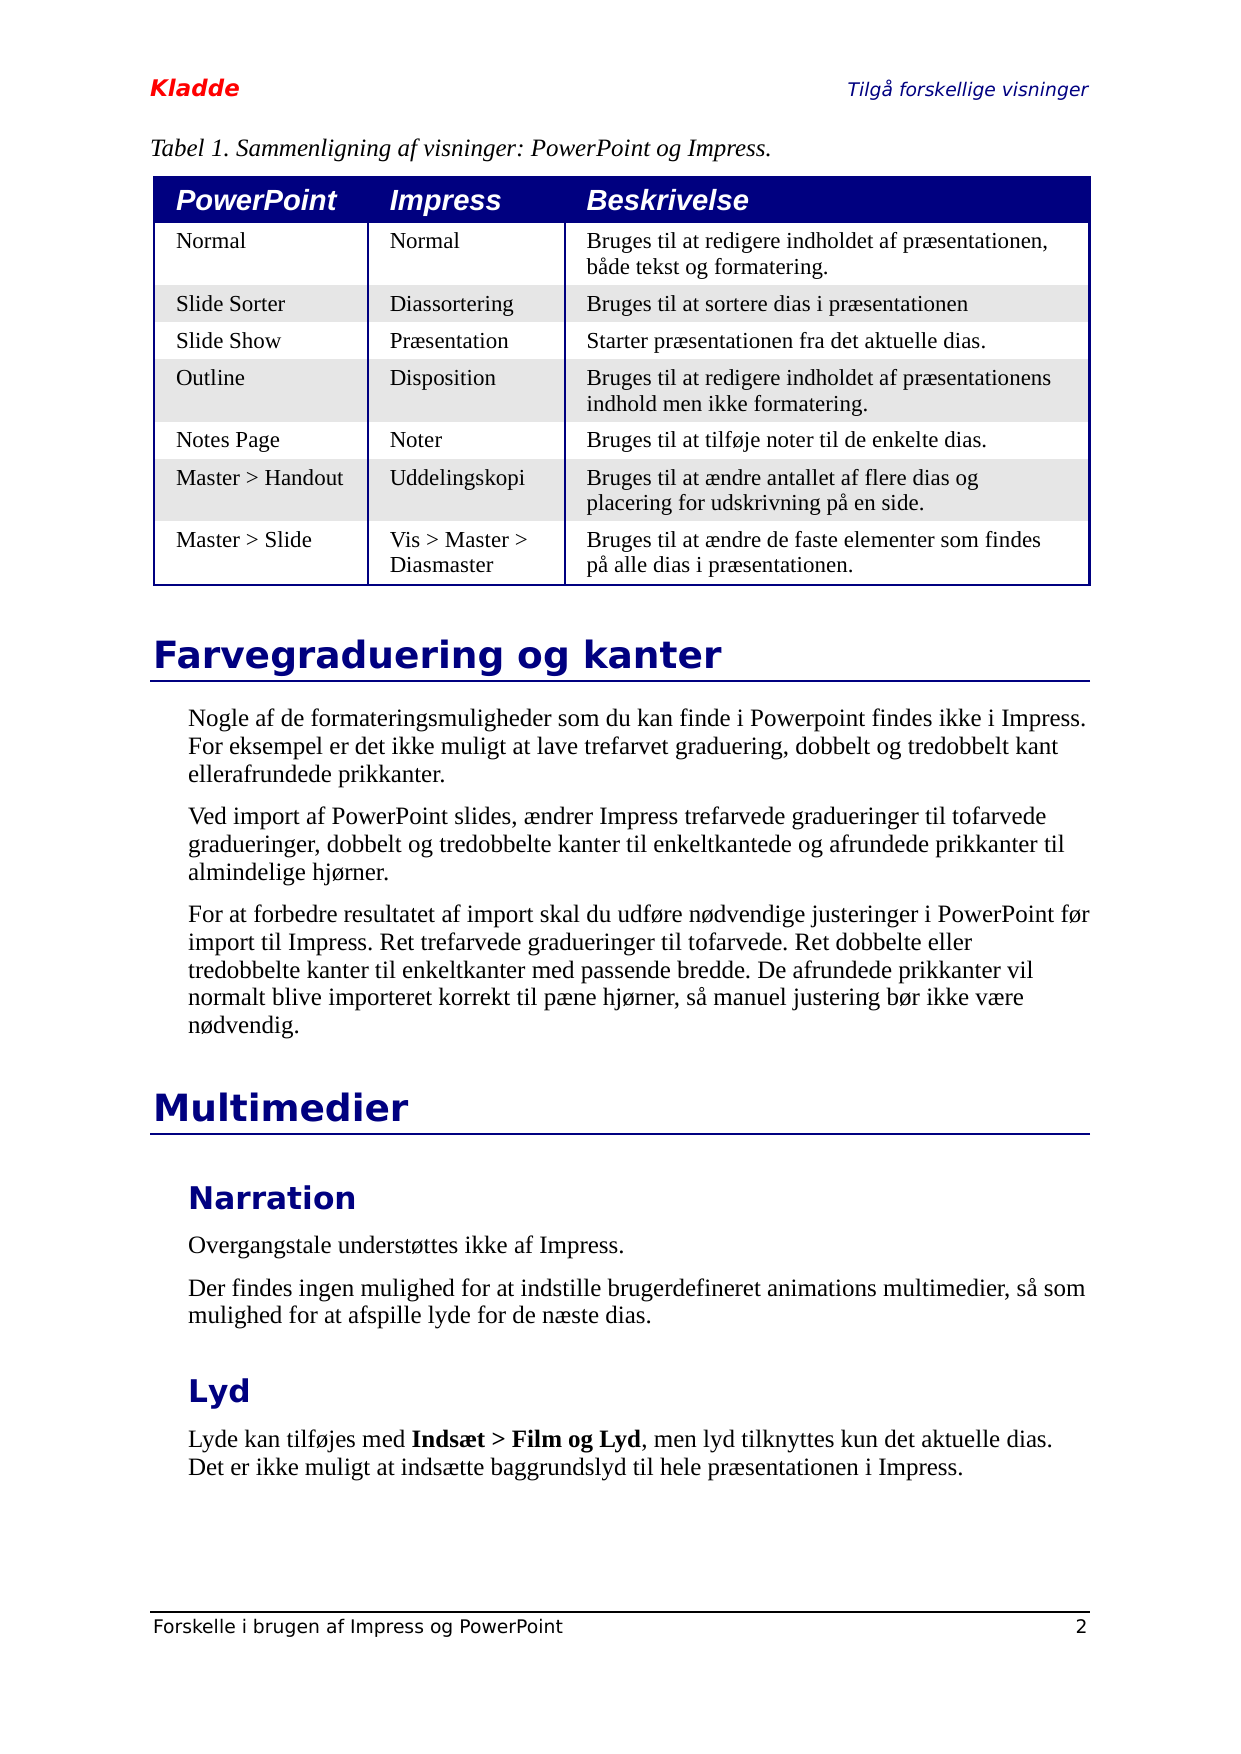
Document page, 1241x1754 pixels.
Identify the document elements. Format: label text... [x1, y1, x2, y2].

text Tabel 1. Sammenligning af visninger: PowerPoint og Impress. [150, 134, 1090, 162]
table_cell Noter [369, 422, 564, 459]
subtitle Lyd [188, 1374, 1090, 1410]
table_cell Bruges til at redigere indholdet af præsentationen, både tekst og formatering. [566, 223, 1088, 285]
table_cell Bruges til at redigere indholdet af præsentationens indhold men ikke formatering. [566, 359, 1088, 422]
table_cell Starter præsentationen fra det aktuelle dias. [566, 322, 1088, 359]
table_cell Slide Show [155, 322, 367, 359]
table_header Impress [369, 179, 564, 223]
table_cell Normal [369, 223, 564, 285]
text Overgangstale understøttes ikke af Impress. [188, 1231, 1090, 1259]
text Ved import af PowerPoint slides, ændrer Impress trefarvede gradueringer til tofarvede gradueringer, dobbelt og tredobbelte kanter til enkeltkantede og afrundede prikkanter til almindelige hjørner. [188, 802, 1090, 886]
table_cell Uddelingskopi [369, 459, 564, 521]
table_cell Bruges til at sortere dias i præsentationen [566, 285, 1088, 322]
subtitle Farvegraduering og kanter [150, 631, 1090, 680]
table_cell Slide Sorter [155, 285, 367, 322]
subtitle Narration [188, 1180, 1090, 1216]
table_cell Disposition [369, 359, 564, 422]
text For at forbedre resultatet af import skal du udføre nødvendige justeringer i PowerPoint før import til Impress. Ret trefarvede gradueringer til tofarvede. Ret dobbelte eller tredobbelte kanter til enkeltkanter med passende bredde. De afrundede prikkanter vil normalt blive importeret korrekt til pæne hjørner, så manuel justering bør ikke være nødvendig. [188, 900, 1090, 1039]
text Der findes ingen mulighed for at indstille brugerdefineret animations multimedier, så som mulighed for at afspille lyde for de næste dias. [188, 1274, 1090, 1329]
table_cell Normal [155, 223, 367, 285]
subtitle Multimedier [150, 1084, 1090, 1133]
table_cell Præsentation [369, 322, 564, 359]
table_cell Vis > Master > Diasmaster [369, 521, 564, 584]
table_header Beskrivelse [566, 179, 1088, 223]
text Lyde kan tilføjes med Indsæt > Film og Lyd, men lyd tilknyttes kun det aktuelle dias. Det er ikke muligt at indsætte baggrundslyd til hele præsentationen i Impress. [188, 1425, 1090, 1480]
table_cell Bruges til at ændre antallet af flere dias og placering for udskrivning på en side. [566, 459, 1088, 521]
table_header PowerPoint [155, 179, 367, 223]
table_cell Bruges til at ændre de faste elementer som findes på alle dias i præsentationen. [566, 521, 1088, 584]
table_cell Diassortering [369, 285, 564, 322]
text Nogle af de formateringsmuligheder som du kan finde i Powerpoint findes ikke i Impress. For eksempel er det ikke muligt at lave trefarvet graduering, dobbelt og tredobbelt kant ellerafrundede prikkanter. [188, 704, 1090, 788]
table_cell Master > Handout [155, 459, 367, 521]
table_cell Master > Slide [155, 521, 367, 584]
table_cell Bruges til at tilføje noter til de enkelte dias. [566, 422, 1088, 459]
table_cell Outline [155, 359, 367, 422]
table_cell Notes Page [155, 422, 367, 459]
